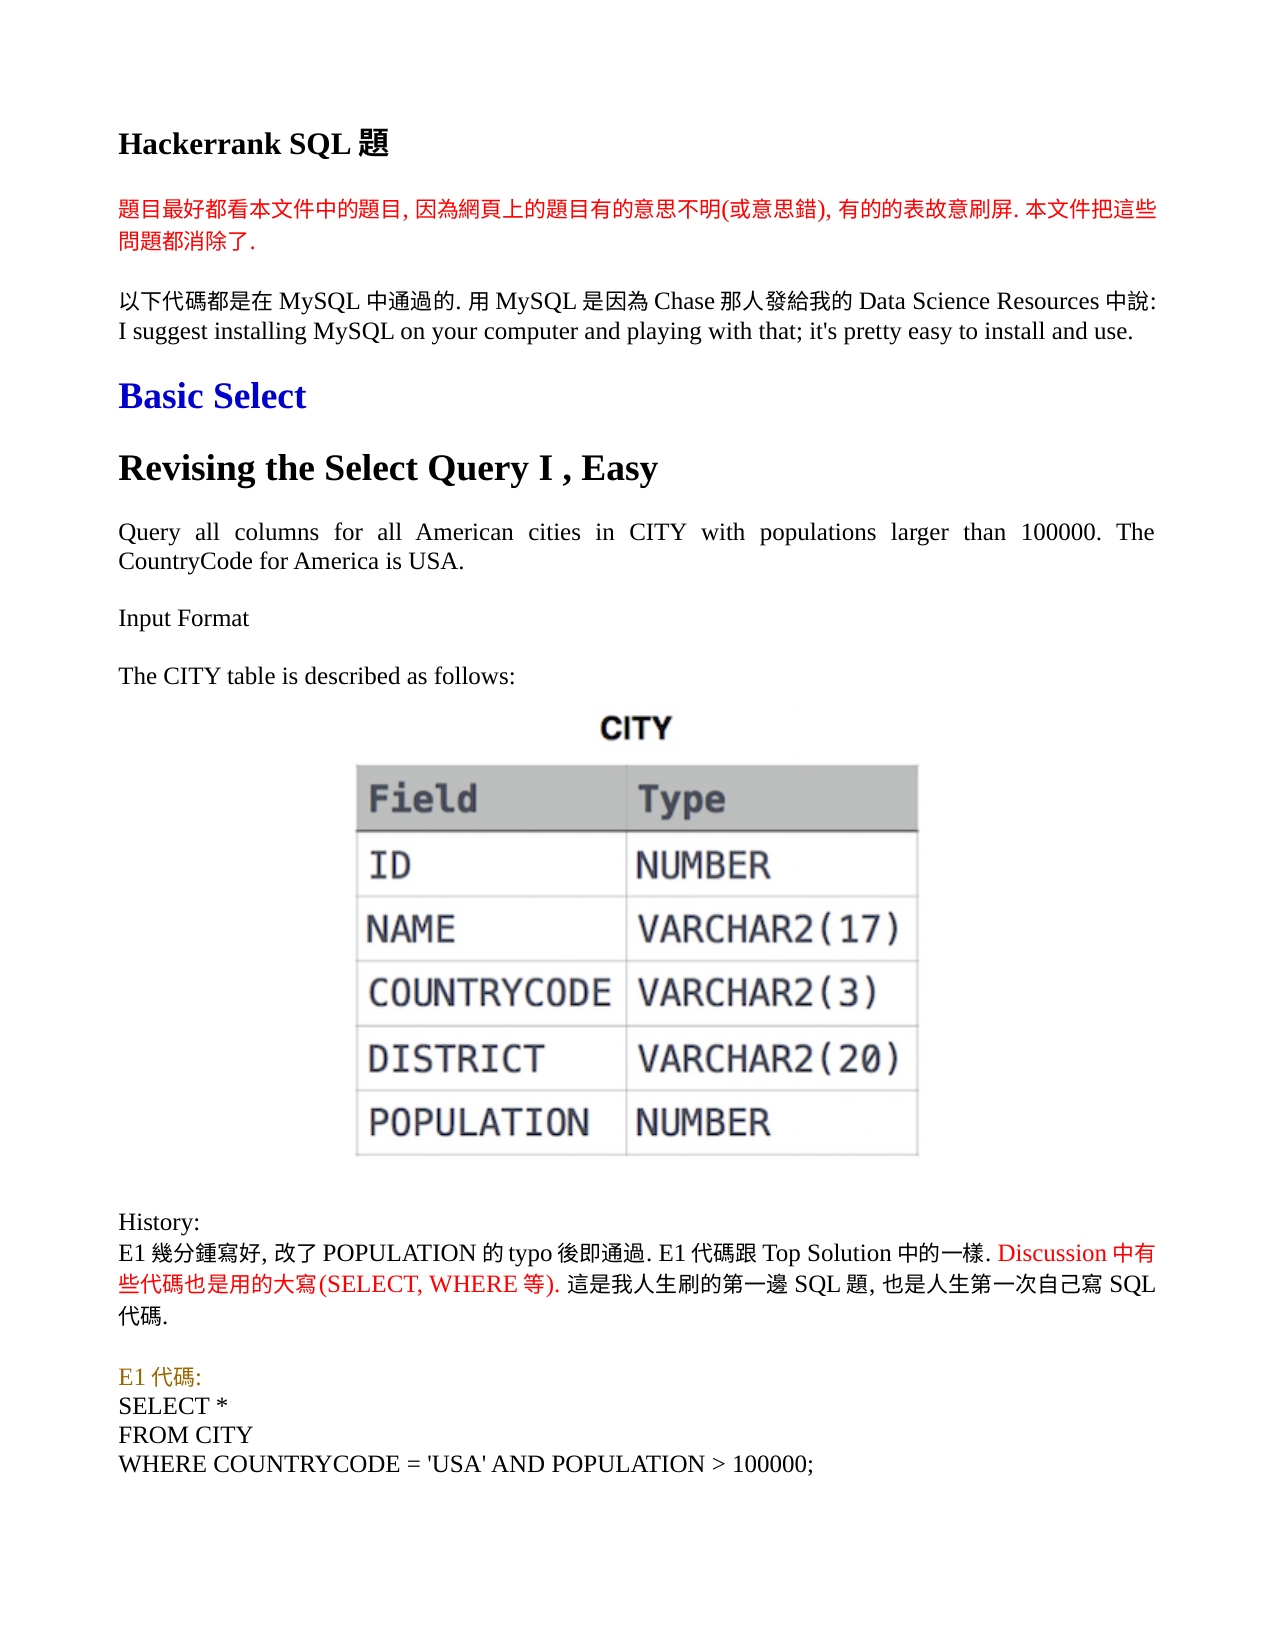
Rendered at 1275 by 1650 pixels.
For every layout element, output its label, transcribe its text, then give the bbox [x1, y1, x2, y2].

text History: [118, 1207, 1157, 1236]
text Revising the Select Query I , Easy [118, 445, 1157, 488]
text WHERE COUNTRYCODE = 'USA' AND POPULATION > 100000; [118, 1449, 1157, 1477]
text SELECT * [118, 1391, 1157, 1420]
picture [352, 689, 923, 1159]
text Hackerrank SQL題 [118, 118, 1157, 163]
text 以下代碼都是在MySQL中通過的. 用MySQL是因為Chase那人發給我的Data Science Resources中說: I suggest installing MySQL on your computer and playing with that; it's pretty easy to install and use. [118, 284, 1157, 344]
text Query all columns for all American cities in CITY with populations larger than 100000. The CountryCode for America is USA. [118, 517, 1157, 574]
text Basic Select [118, 373, 1157, 416]
text E1幾分鍾寫好, 改了POPULATION的typo後即通過. E1代碼跟Top Solution中的一樣. Discussion中有些代碼也是用的大寫(SELECT, WHERE等). 這是我人生刷的第一邊SQL題, 也是人生第一次自己寫SQL代碼. [118, 1236, 1157, 1331]
text Input Format [118, 603, 1157, 632]
text FROM CITY [118, 1420, 1157, 1449]
text 題目最好都看本文件中的題目, 因為網頁上的題目有的意思不明(或意思錯), 有的的表故意刷屏. 本文件把這些問題都消除了. [118, 192, 1157, 255]
text The CITY table is described as follows: [118, 661, 1157, 689]
text E1代碼: [118, 1359, 1157, 1391]
